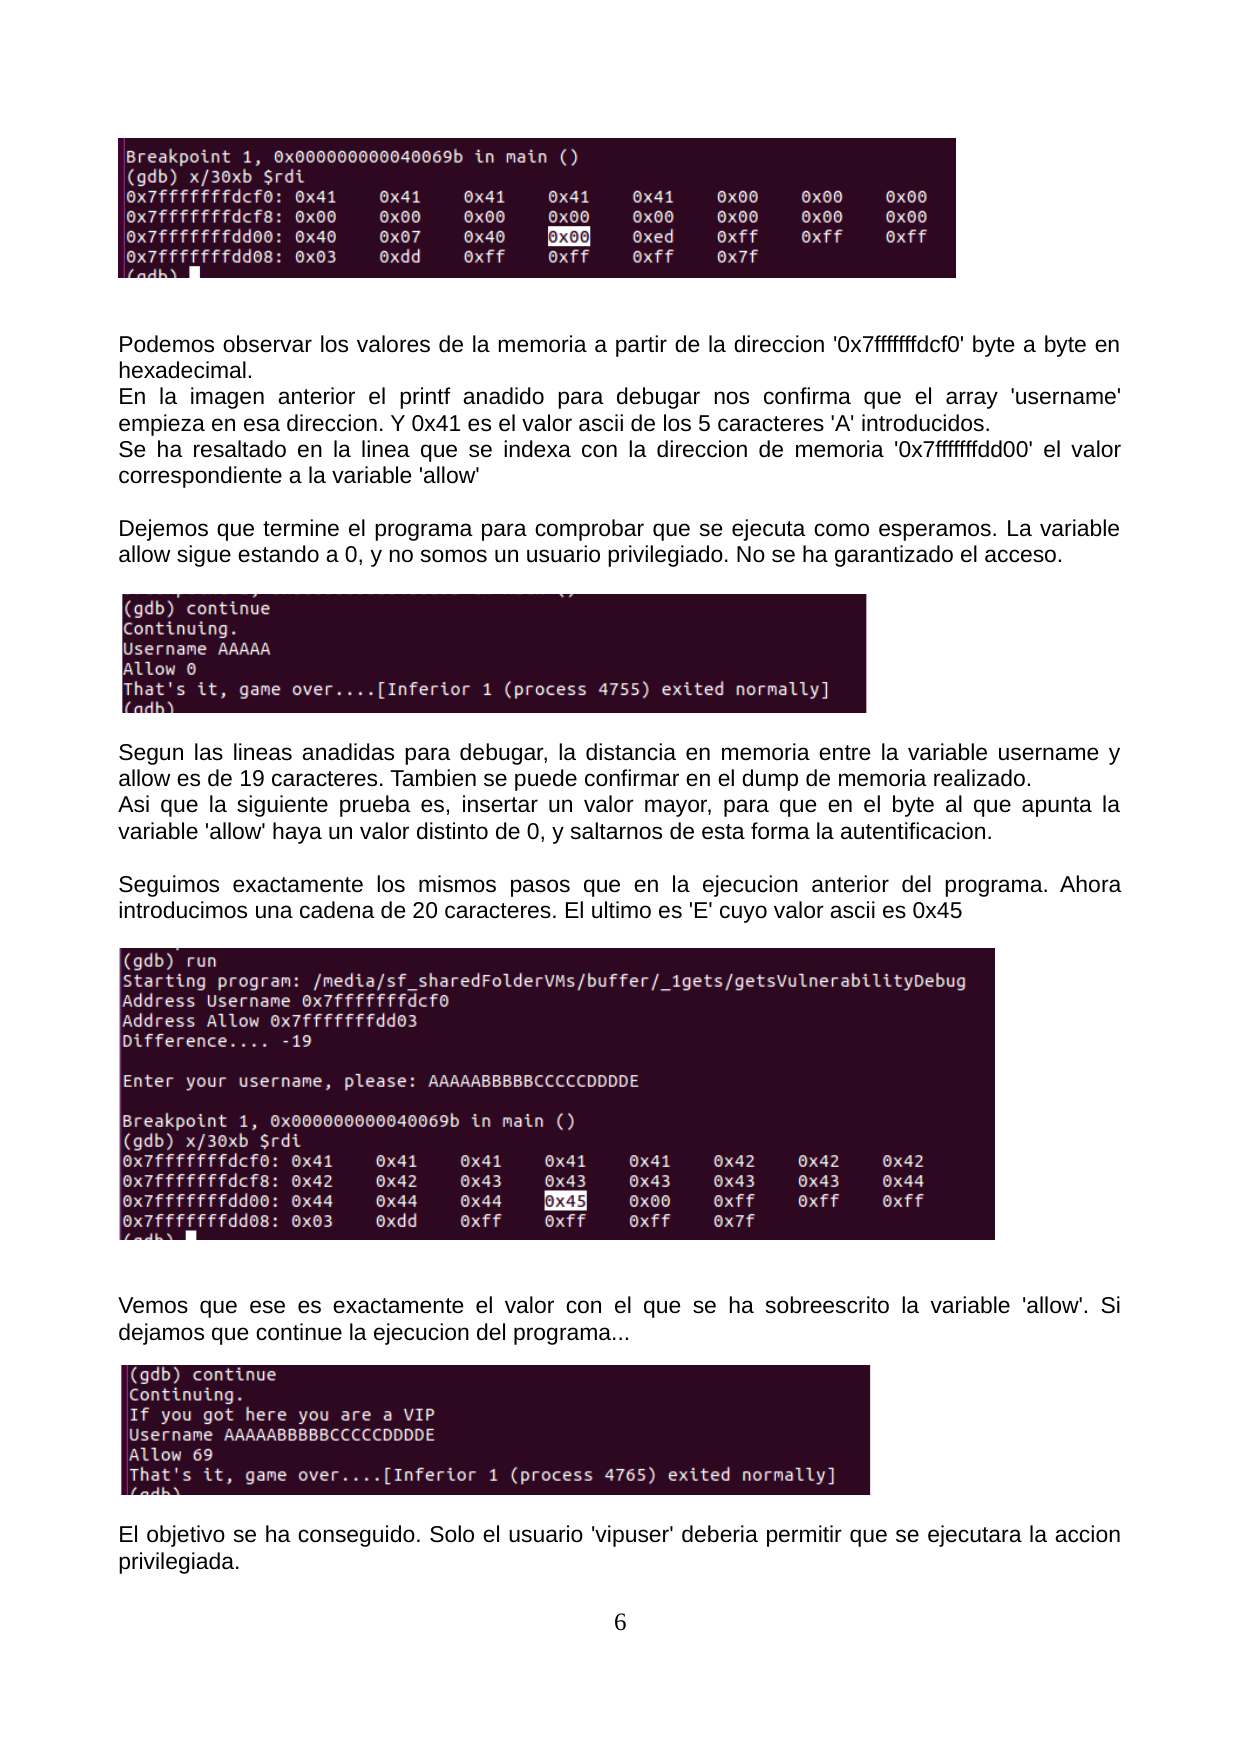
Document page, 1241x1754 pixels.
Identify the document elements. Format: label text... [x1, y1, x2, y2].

picture [122, 594, 867, 713]
picture [119, 948, 995, 1240]
picture [118, 138, 956, 278]
text Seguimos exactamente los mismos pasos que en la ejecucion anterior del programa. Ahora introducimos una cadena de 20 caracteres. El ultimo es 'E' cuyo valor ascii es 0x45 [118, 871, 1122, 923]
text Vemos que ese es exactamente el valor con el que se ha sobreescrito la variable 'allow'. Si dejamos que continue la ejecucion del programa... [118, 1292, 1122, 1345]
text En la imagen anterior el printf anadido para debugar nos confirma que el array 'username' empieza en esa direccion. Y 0x41 es el valor ascii de los 5 caracteres 'A' introducidos. [118, 383, 1122, 436]
text Se ha resaltado en la linea que se indexa con la direccion de memoria '0x7fffffffdd00' el valor correspondiente a la variable 'allow' [118, 436, 1122, 489]
text Podemos observar los valores de la memoria a partir de la direccion '0x7fffffffdcf0' byte a byte en hexadecimal. [118, 331, 1122, 383]
text Segun las lineas anadidas para debugar, la distancia en memoria entre la variable username y allow es de 19 caracteres. Tambien se puede confirmar en el dump de memoria realizado. [118, 739, 1122, 791]
picture [121, 1365, 870, 1495]
text Dejemos que termine el programa para comprobar que se ejecuta como esperamos. La variable allow sigue estando a 0, y no somos un usuario privilegiado. No se ha garantizado el acceso. [118, 515, 1122, 568]
text El objetivo se ha conseguido. Solo el usuario 'vipuser' deberia permitir que se ejecutara la accion privilegiada. [118, 1521, 1122, 1574]
text Asi que la siguiente prueba es, insertar un valor mayor, para que en el byte al que apunta la variable 'allow' haya un valor distinto de 0, y saltarnos de esta forma la autentificacion. [118, 791, 1122, 844]
